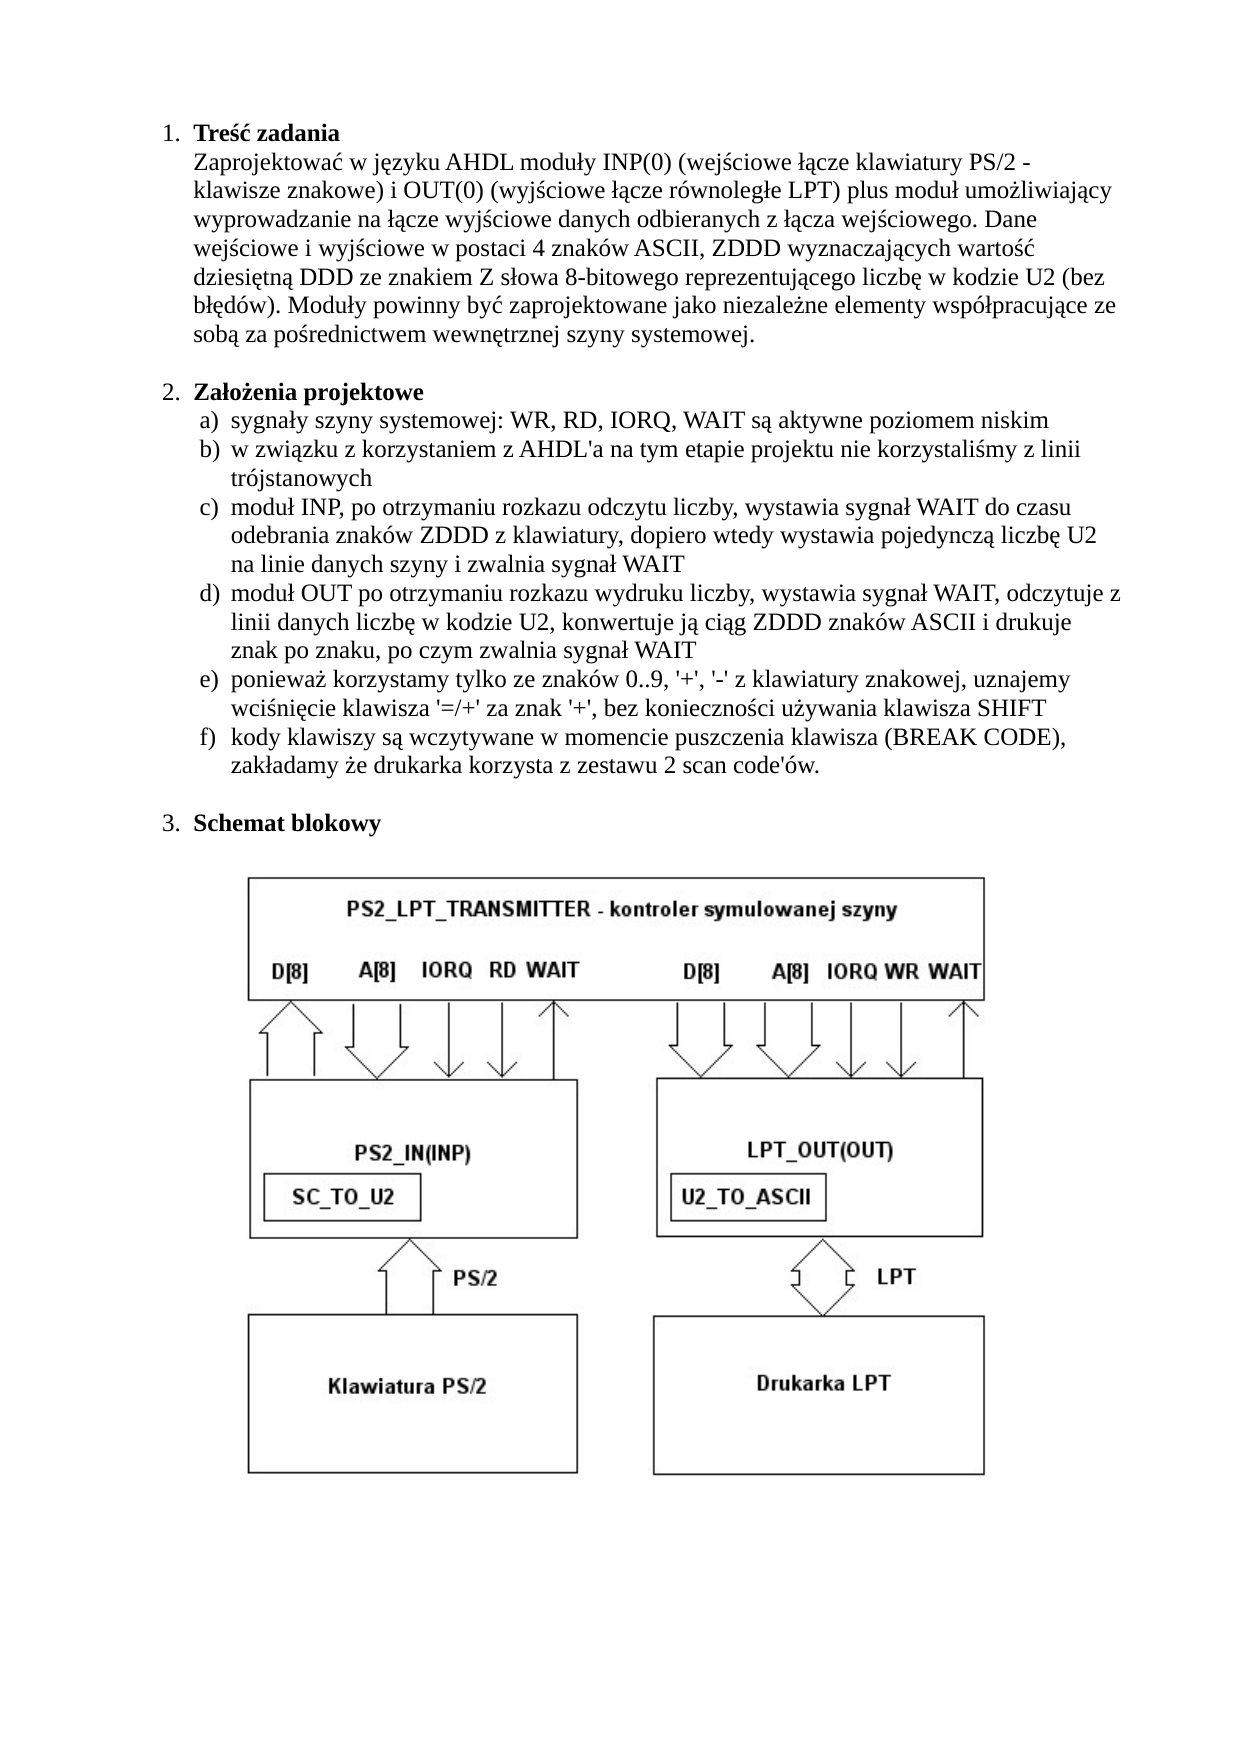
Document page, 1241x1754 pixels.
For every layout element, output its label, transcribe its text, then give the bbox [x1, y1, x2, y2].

list Treść zadania [156, 118, 1122, 147]
list Zaprojektować w języku AHDL moduły INP(0) (wejściowe łącze klawiatury PS/2 - klawisze znakowe) i OUT(0) (wyjściowe łącze równoległe LPT) plus moduł umożliwiający wyprowadzanie na łącze wyjściowe danych odbieranych z łącza wejściowego. Dane wejściowe i wyjściowe w postaci 4 znaków ASCII, ZDDD wyznaczających wartość dziesiętną DDD ze znakiem Z słowa 8-bitowego reprezentującego liczbę w kodzie U2 (bez błędów). Moduły powinny być zaprojektowane jako niezależne elementy współpracujące ze sobą za pośrednictwem wewnętrznej szyny systemowej. [156, 147, 1122, 348]
list sygnały szyny systemowej: WR, RD, IORQ, WAIT są aktywne poziomem niskim [193, 406, 1122, 434]
list kody klawiszy są wczytywane w momencie puszczenia klawisza (BREAK CODE), zakładamy że drukarka korzysta z zestawu 2 scan code'ów. [193, 722, 1122, 779]
list w związku z korzystaniem z AHDL'a na tym etapie projektu nie korzystaliśmy z linii trójstanowych [193, 434, 1122, 492]
list Schemat blokowy [156, 808, 1122, 837]
list Założenia projektowe [156, 377, 1122, 406]
list ponieważ korzystamy tylko ze znaków 0..9, '+', '-' z klawiatury znakowej, uznajemy wciśnięcie klawisza '=/+' za znak '+', bez konieczności używania klawisza SHIFT [193, 664, 1122, 722]
picture [234, 865, 1007, 1491]
list moduł INP, po otrzymaniu rozkazu odczytu liczby, wystawia sygnał WAIT do czasu odebrania znaków ZDDD z klawiatury, dopiero wtedy wystawia pojedynczą liczbę U2 na linie danych szyny i zwalnia sygnał WAIT [193, 492, 1122, 578]
list moduł OUT po otrzymaniu rozkazu wydruku liczby, wystawia sygnał WAIT, odczytuje z linii danych liczbę w kodzie U2, konwertuje ją ciąg ZDDD znaków ASCII i drukuje znak po znaku, po czym zwalnia sygnał WAIT [193, 578, 1122, 664]
